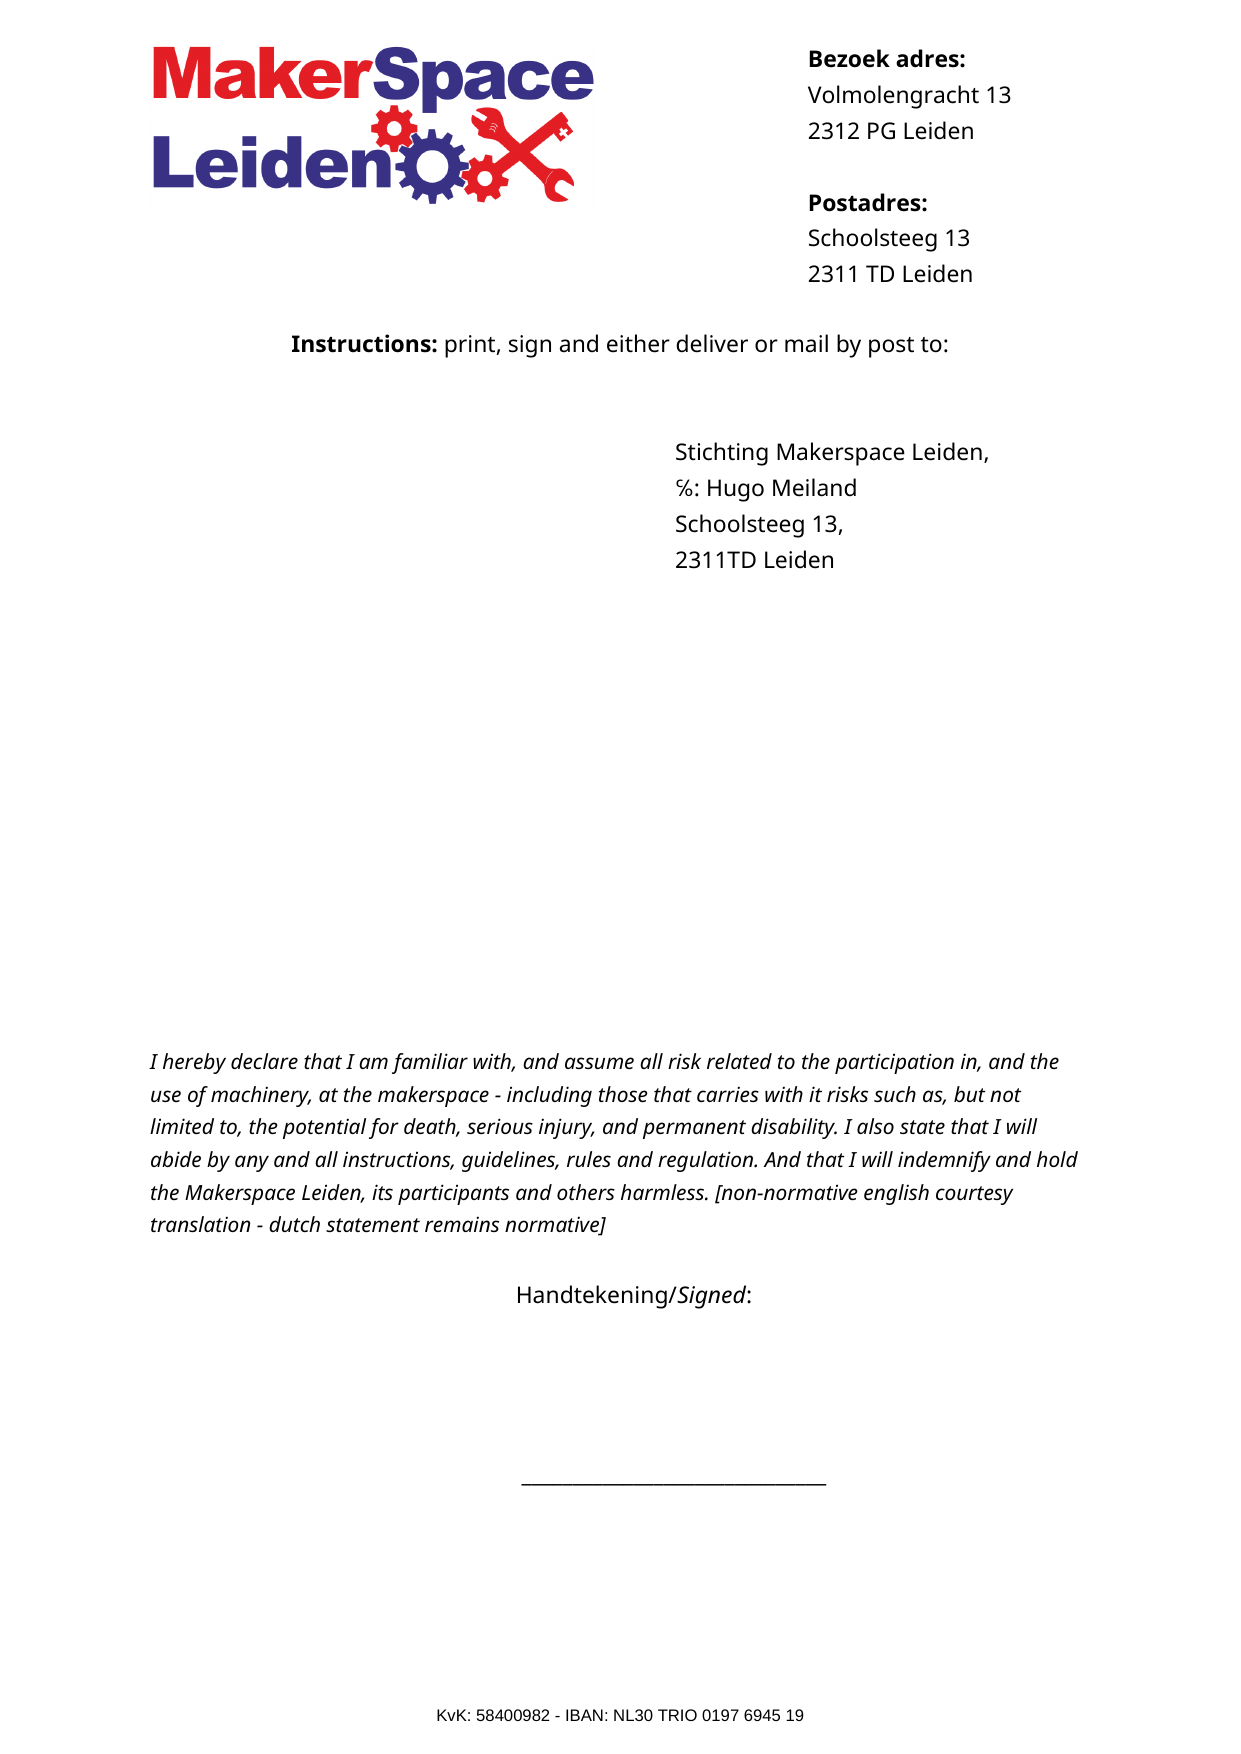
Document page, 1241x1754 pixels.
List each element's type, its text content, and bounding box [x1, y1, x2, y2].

text Instructions: print, sign and either deliver or mail by post to: [150, 328, 1090, 360]
picture [148, 42, 598, 208]
text Handtekening/Signed: [516, 1279, 1090, 1310]
text ℅: Hugo Meiland [675, 472, 1090, 503]
text Stichting Makerspace Leiden, [675, 400, 1090, 467]
text Schoolsteeg 13, [675, 508, 1090, 539]
text ______________________________ [516, 1458, 1090, 1490]
text I hereby declare that I am familiar with, and assume all risk related to the participation in, and the use of machinery, at the makerspace - including those that carries with it risks such as, but not limited to, the potential for death, serious injury, and permanent disability. I also state that I will abide by any and all instructions, guidelines, rules and regulation. And that I will indemnify and hold the Makerspace Leiden, its participants and others harmless. [non-normative english courtesy translation - dutch statement remains normative] [150, 1047, 1090, 1239]
text 2311TD Leiden [675, 544, 1090, 575]
